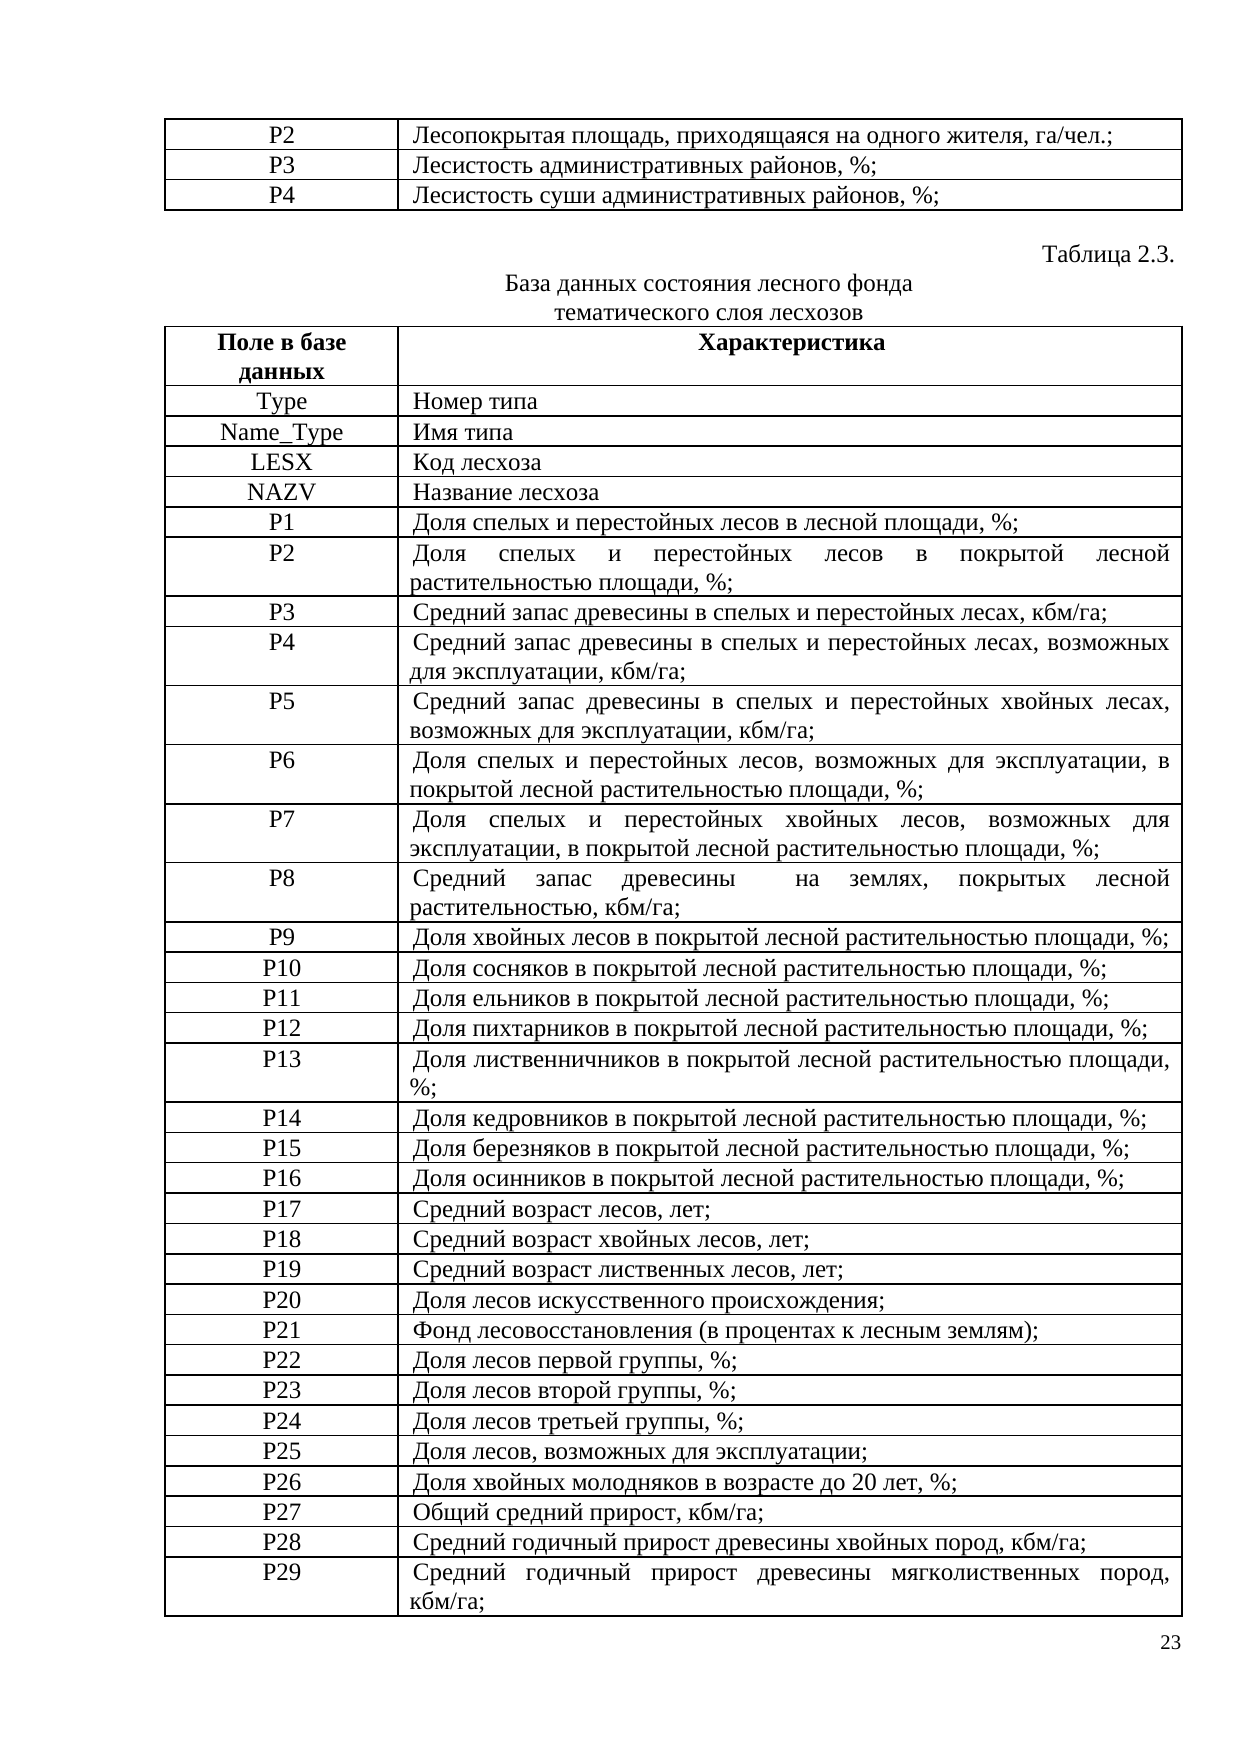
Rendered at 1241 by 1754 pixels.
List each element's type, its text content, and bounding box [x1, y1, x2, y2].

table_cell P10 [166, 953, 397, 982]
table_cell Фонд лесовосстановления (в процентах к лесным землям); [399, 1315, 1181, 1344]
text тематического слоя лесхозов [177, 297, 1181, 326]
table_cell P12 [166, 1013, 397, 1042]
table_cell Средний запас древесины на землях, покрытых лесной растительностью, кбм/га; [399, 863, 1181, 921]
table_cell P29 [166, 1558, 397, 1615]
table_cell P16 [166, 1163, 397, 1192]
table_cell P9 [166, 923, 397, 951]
table_cell Доля ельников в покрытой лесной растительностью площади, %; [399, 983, 1181, 1012]
table_cell Доля кедровников в покрытой лесной растительностью площади, %; [399, 1103, 1181, 1132]
table_cell Доля спелых и перестойных лесов, возможных для эксплуатации, в покрытой лесной растительностью площади, %; [399, 745, 1181, 803]
table_cell Доля лиственничников в покрытой лесной растительностью площади, %; [399, 1044, 1181, 1101]
table_cell P25 [166, 1436, 397, 1465]
table_header Характеристика [399, 327, 1181, 385]
table_cell Доля пихтарников в покрытой лесной растительностью площади, %; [399, 1013, 1181, 1042]
table_cell P18 [166, 1224, 397, 1253]
table_cell P26 [166, 1467, 397, 1495]
table_cell Name_Type [166, 417, 397, 445]
table_cell Средний годичный прирост древесины мягколиственных пород, кбм/га; [399, 1558, 1181, 1615]
table_cell Средний возраст хвойных лесов, лет; [399, 1224, 1181, 1253]
table_cell P24 [166, 1406, 397, 1435]
table_cell P6 [166, 745, 397, 803]
table_cell LESX [166, 447, 397, 476]
table_cell Доля хвойных молодняков в возрасте до 20 лет, %; [399, 1467, 1181, 1495]
table_cell P14 [166, 1103, 397, 1132]
table_cell P17 [166, 1194, 397, 1222]
table_cell Доля лесов третьей группы, %; [399, 1406, 1181, 1435]
table_cell P15 [166, 1133, 397, 1162]
table_cell P21 [166, 1315, 397, 1344]
table_cell P1 [166, 508, 397, 536]
table_cell Имя типа [399, 417, 1181, 445]
table_cell Доля лесов второй группы, %; [399, 1376, 1181, 1404]
table_cell P3 [166, 597, 397, 626]
table_cell P4 [166, 180, 397, 209]
table_cell P27 [166, 1497, 397, 1526]
table_cell Общий средний прирост, кбм/га; [399, 1497, 1181, 1526]
table_cell Доля сосняков в покрытой лесной растительностью площади, %; [399, 953, 1181, 982]
table_cell NAZV [166, 477, 397, 506]
table_cell Средний запас древесины в спелых и перестойных лесах, кбм/га; [399, 597, 1181, 626]
table_cell P23 [166, 1376, 397, 1404]
table_cell P4 [166, 627, 397, 685]
table_cell P7 [166, 805, 397, 862]
table_cell Средний возраст лесов, лет; [399, 1194, 1181, 1222]
table_cell Лесистость административных районов, %; [399, 150, 1181, 179]
table_cell Лесистость суши административных районов, %; [399, 180, 1181, 209]
table_cell Средний возраст лиственных лесов, лет; [399, 1255, 1181, 1283]
table_cell Номер типа [399, 386, 1181, 415]
table_cell P28 [166, 1527, 397, 1556]
table_cell P8 [166, 863, 397, 921]
table_cell Доля лесов, возможных для эксплуатации; [399, 1436, 1181, 1465]
table_cell P20 [166, 1285, 397, 1313]
table_cell Лесопокрытая площадь, приходящаяся на одного жителя, га/чел.; [399, 120, 1181, 148]
table_cell Средний годичный прирост древесины хвойных пород, кбм/га; [399, 1527, 1181, 1556]
table_cell Type [166, 386, 397, 415]
table_cell Код лесхоза [399, 447, 1181, 476]
table_cell P2 [166, 120, 397, 148]
table_cell P2 [166, 538, 397, 595]
table_cell Средний запас древесины в спелых и перестойных хвойных лесах, возможных для эксплуатации, кбм/га; [399, 686, 1181, 744]
table_cell Средний запас древесины в спелых и перестойных лесах, возможных для эксплуатации, кбм/га; [399, 627, 1181, 685]
table_cell P13 [166, 1044, 397, 1101]
table_cell P11 [166, 983, 397, 1012]
table_cell Доля осинников в покрытой лесной растительностью площади, %; [399, 1163, 1181, 1192]
table_cell P3 [166, 150, 397, 179]
table_cell P19 [166, 1255, 397, 1283]
table_cell Доля спелых и перестойных лесов в покрытой лесной растительностью площади, %; [399, 538, 1181, 595]
table_cell Доля спелых и перестойных хвойных лесов, возможных для эксплуатации, в покрытой лесной растительностью площади, %; [399, 805, 1181, 862]
table_header Поле в базе данных [166, 327, 397, 385]
table_cell P22 [166, 1345, 397, 1374]
table_cell Доля хвойных лесов в покрытой лесной растительностью площади, %; [399, 923, 1181, 951]
table_cell P5 [166, 686, 397, 744]
table_cell Название лесхоза [399, 477, 1181, 506]
table_cell Доля спелых и перестойных лесов в лесной площади, %; [399, 508, 1181, 536]
table_cell Доля лесов искусственного происхождения; [399, 1285, 1181, 1313]
table_cell Доля лесов первой группы, %; [399, 1345, 1181, 1374]
text База данных состояния лесного фонда [177, 268, 1181, 297]
text Таблица 2.3. [177, 239, 1181, 268]
table_cell Доля березняков в покрытой лесной растительностью площади, %; [399, 1133, 1181, 1162]
